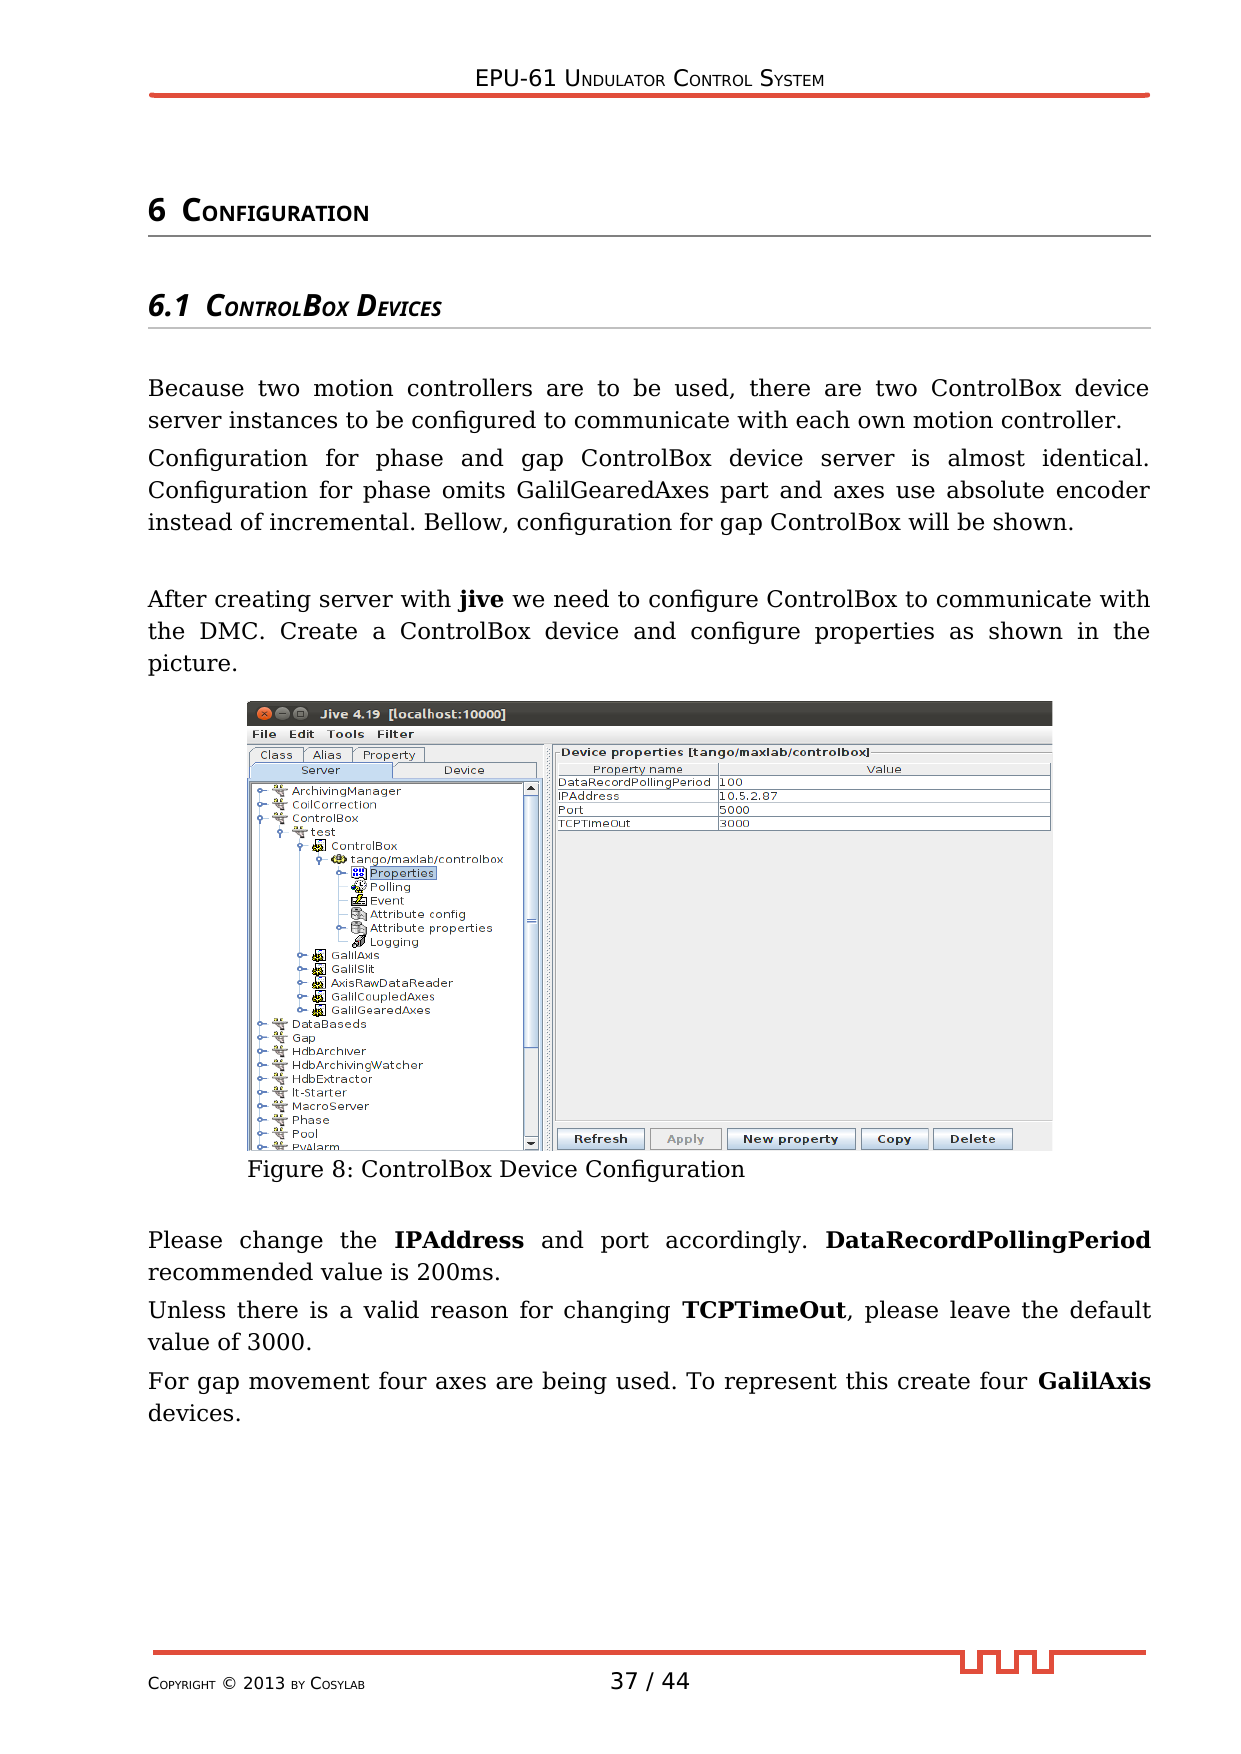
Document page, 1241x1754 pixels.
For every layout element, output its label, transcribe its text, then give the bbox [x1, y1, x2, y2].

text Because two motion controllers are to be used, there are two ControlBox device server instances to be configured to communicate with each own motion controller. [148, 375, 1151, 434]
text After creating server with jive we need to configure ControlBox to communicate with the DMC. Create a ControlBox device and configure properties as shown in the picture. [148, 586, 1151, 677]
subtitle Configuration [148, 187, 1151, 235]
text Figure 8: ControlBox Device Configuration [247, 1151, 1052, 1183]
text Configuration for phase and gap ControlBox device server is almost identical. Configuration for phase omits GalilGearedAxes part and axes use absolute encoder instead of incremental. Bellow, configuration for gap ControlBox will be shown. [148, 446, 1151, 536]
subtitle ControlBox Devices [148, 284, 1151, 327]
picture [247, 701, 1053, 1151]
text For gap movement four axes are being used. To represent this create four GalilAxis devices. [148, 1368, 1151, 1427]
text Unless there is a valid reason for changing TCPTimeOut, please leave the default value of 3000. [148, 1297, 1151, 1356]
text Please change the IPAddress and port accordingly. DataRecordPollingPeriod recommended value is 200ms. [148, 1227, 1151, 1286]
